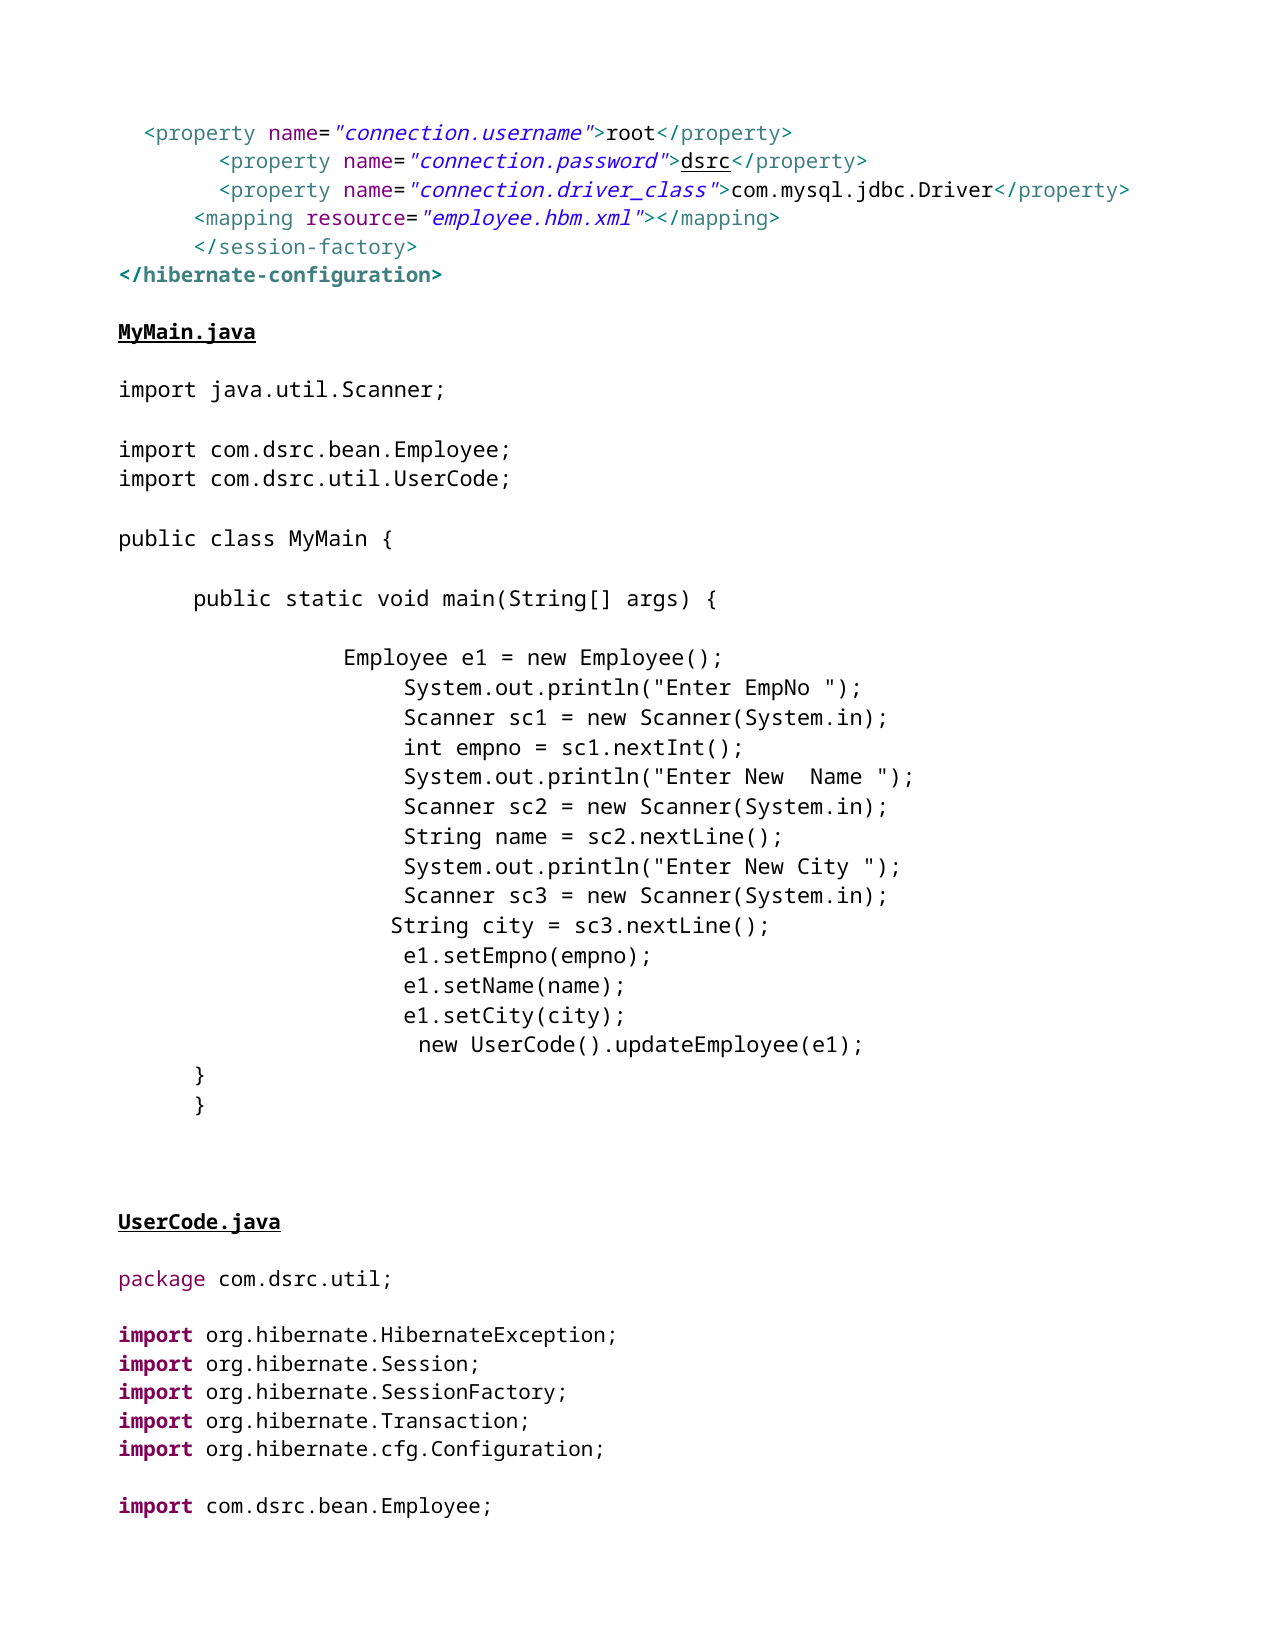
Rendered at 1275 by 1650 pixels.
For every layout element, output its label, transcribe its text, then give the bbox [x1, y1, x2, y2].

text </hibernate-configuration> [118, 260, 1157, 289]
text import org.hibernate.cfg.Configuration; [118, 1434, 1157, 1463]
text String name = sc2.nextLine(); [118, 821, 1157, 851]
text public class MyMain { [118, 523, 1157, 553]
text MyMain.java [118, 317, 1157, 346]
text System.out.println("Enter New Name "); [118, 761, 1157, 791]
text String city = sc3.nextLine(); [118, 910, 1157, 940]
text Employee e1 = new Employee(); [118, 642, 1157, 672]
text Scanner sc1 = new Scanner(System.in); [118, 702, 1157, 732]
text import org.hibernate.HibernateException; [118, 1321, 1157, 1349]
text import java.util.Scanner; [118, 374, 1157, 404]
text UserCode.java [118, 1207, 1157, 1235]
text import com.dsrc.bean.Employee; [118, 434, 1157, 463]
text <property name="connection.driver_class">com.mysql.jdbc.Driver</property> [118, 175, 1157, 203]
text new UserCode().updateEmployee(e1); [118, 1029, 1157, 1059]
text } [118, 1059, 1157, 1089]
text public static void main(String[] args) { [118, 583, 1157, 612]
text e1.setEmpno(empno); [118, 940, 1157, 970]
text int empno = sc1.nextInt(); [118, 732, 1157, 761]
text import com.dsrc.util.UserCode; [118, 463, 1157, 493]
text Scanner sc2 = new Scanner(System.in); [118, 791, 1157, 821]
text import org.hibernate.Session; [118, 1349, 1157, 1377]
text package com.dsrc.util; [118, 1264, 1157, 1292]
text </session-factory> [118, 232, 1157, 260]
text import org.hibernate.Transaction; [118, 1406, 1157, 1434]
text <mapping resource="employee.hbm.xml"></mapping> [118, 203, 1157, 232]
text e1.setName(name); [118, 970, 1157, 1000]
text } [118, 1089, 1157, 1119]
text e1.setCity(city); [118, 1000, 1157, 1029]
text System.out.println("Enter EmpNo "); [118, 672, 1157, 702]
text System.out.println("Enter New City "); [118, 851, 1157, 881]
text <property name="connection.username">root</property> [118, 118, 1157, 147]
text import org.hibernate.SessionFactory; [118, 1377, 1157, 1406]
text <property name="connection.password">dsrc</property> [118, 147, 1157, 175]
text import com.dsrc.bean.Employee; [118, 1491, 1157, 1520]
text Scanner sc3 = new Scanner(System.in); [118, 881, 1157, 910]
